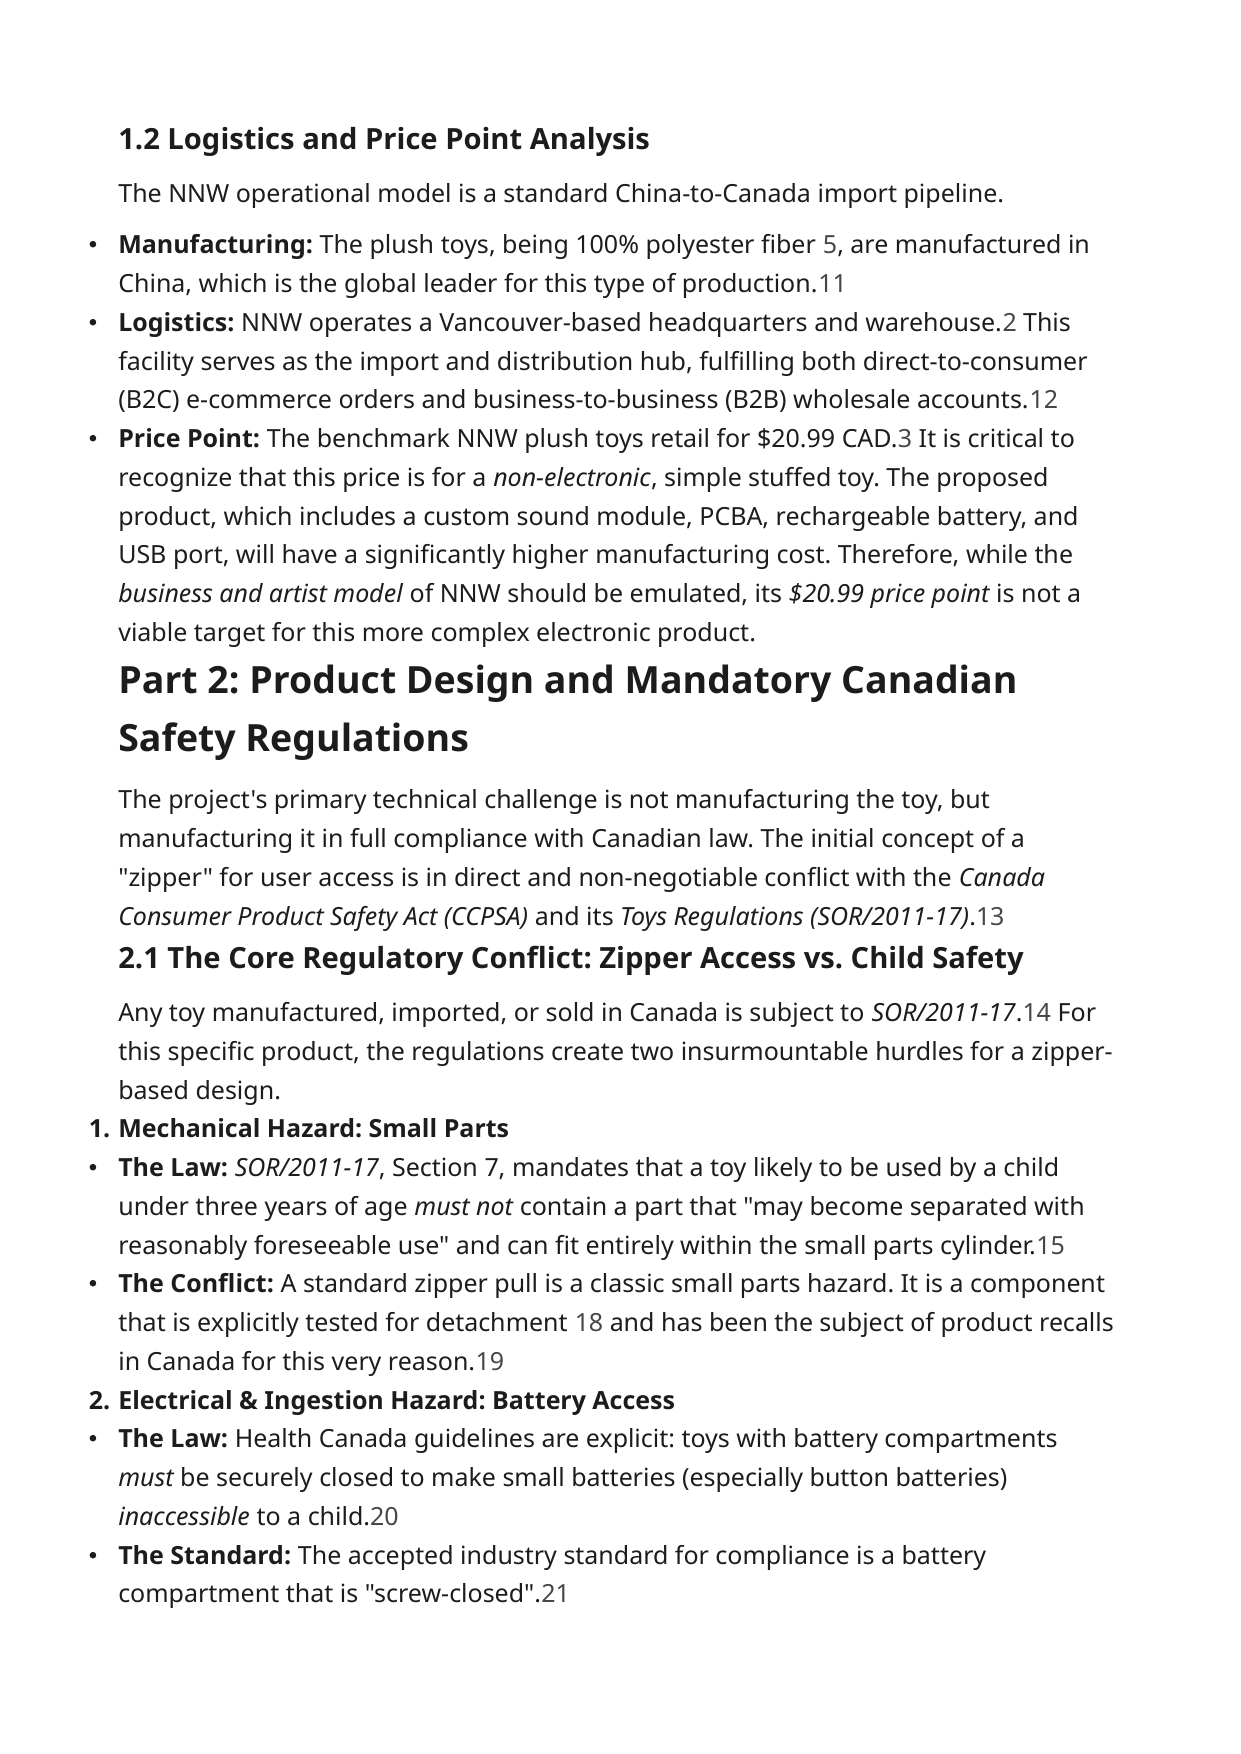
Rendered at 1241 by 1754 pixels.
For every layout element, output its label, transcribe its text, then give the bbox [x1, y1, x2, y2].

list Mechanical Hazard: Small Parts [118, 1111, 1122, 1145]
list Manufacturing: The plush toys, being 100% polyester fiber 5, are manufactured in China, which is the global leader for this type of production.11 [118, 227, 1122, 300]
list The Conflict: A standard zipper pull is a classic small parts hazard. It is a component that is explicitly tested for detachment 18 and has been the subject of product recalls in Canada for this very reason.19 [118, 1266, 1122, 1378]
list The Standard: The accepted industry standard for compliance is a battery compartment that is "screw-closed".21 [118, 1537, 1122, 1610]
subtitle Part 2: Product Design and Mandatory Canadian Safety Regulations [118, 653, 1122, 762]
list Logistics: NNW operates a Vancouver-based headquarters and warehouse.2 This facility serves as the import and distribution hub, fulfilling both direct-to-consumer (B2C) e-commerce orders and business-to-business (B2B) wholesale accounts.12 [118, 304, 1122, 416]
list Electrical & Ingestion Hazard: Battery Access [118, 1382, 1122, 1416]
list Price Point: The benchmark NNW plush toys retail for $20.99 CAD.3 It is critical to recognize that this price is for a non-electronic, simple stuffed toy. The proposed product, which includes a custom sound module, PCBA, rechargeable battery, and USB port, will have a significantly higher manufacturing cost. Therefore, while the business and artist model of NNW should be emulated, its $20.99 price point is not a viable target for this more complex electronic product. [118, 421, 1122, 649]
text The NNW operational model is a standard China-to-Canada import pipeline. [118, 176, 1122, 210]
subtitle 1.2 Logistics and Price Point Analysis [118, 118, 1122, 158]
list The Law: SOR/2011-17, Section 7, mandates that a toy likely to be used by a child under three years of age must not contain a part that "may become separated with reasonably foreseeable use" and can fit entirely within the small parts cylinder.15 [118, 1150, 1122, 1261]
subtitle 2.1 The Core Regulatory Conflict: Zipper Access vs. Child Safety [118, 937, 1122, 977]
text Any toy manufactured, imported, or sold in Canada is subject to SOR/2011-17.14 For this specific product, the regulations create two insurmountable hurdles for a zipper-based design. [118, 995, 1122, 1106]
list The Law: Health Canada guidelines are explicit: toys with battery compartments must be securely closed to make small batteries (especially button batteries) inaccessible to a child.20 [118, 1421, 1122, 1533]
text The project's primary technical challenge is not manufacturing the toy, but manufacturing it in full compliance with Canadian law. The initial concept of a "zipper" for user access is in direct and non-negotiable conflict with the Canada Consumer Product Safety Act (CCPSA) and its Toys Regulations (SOR/2011-17).13 [118, 782, 1122, 932]
